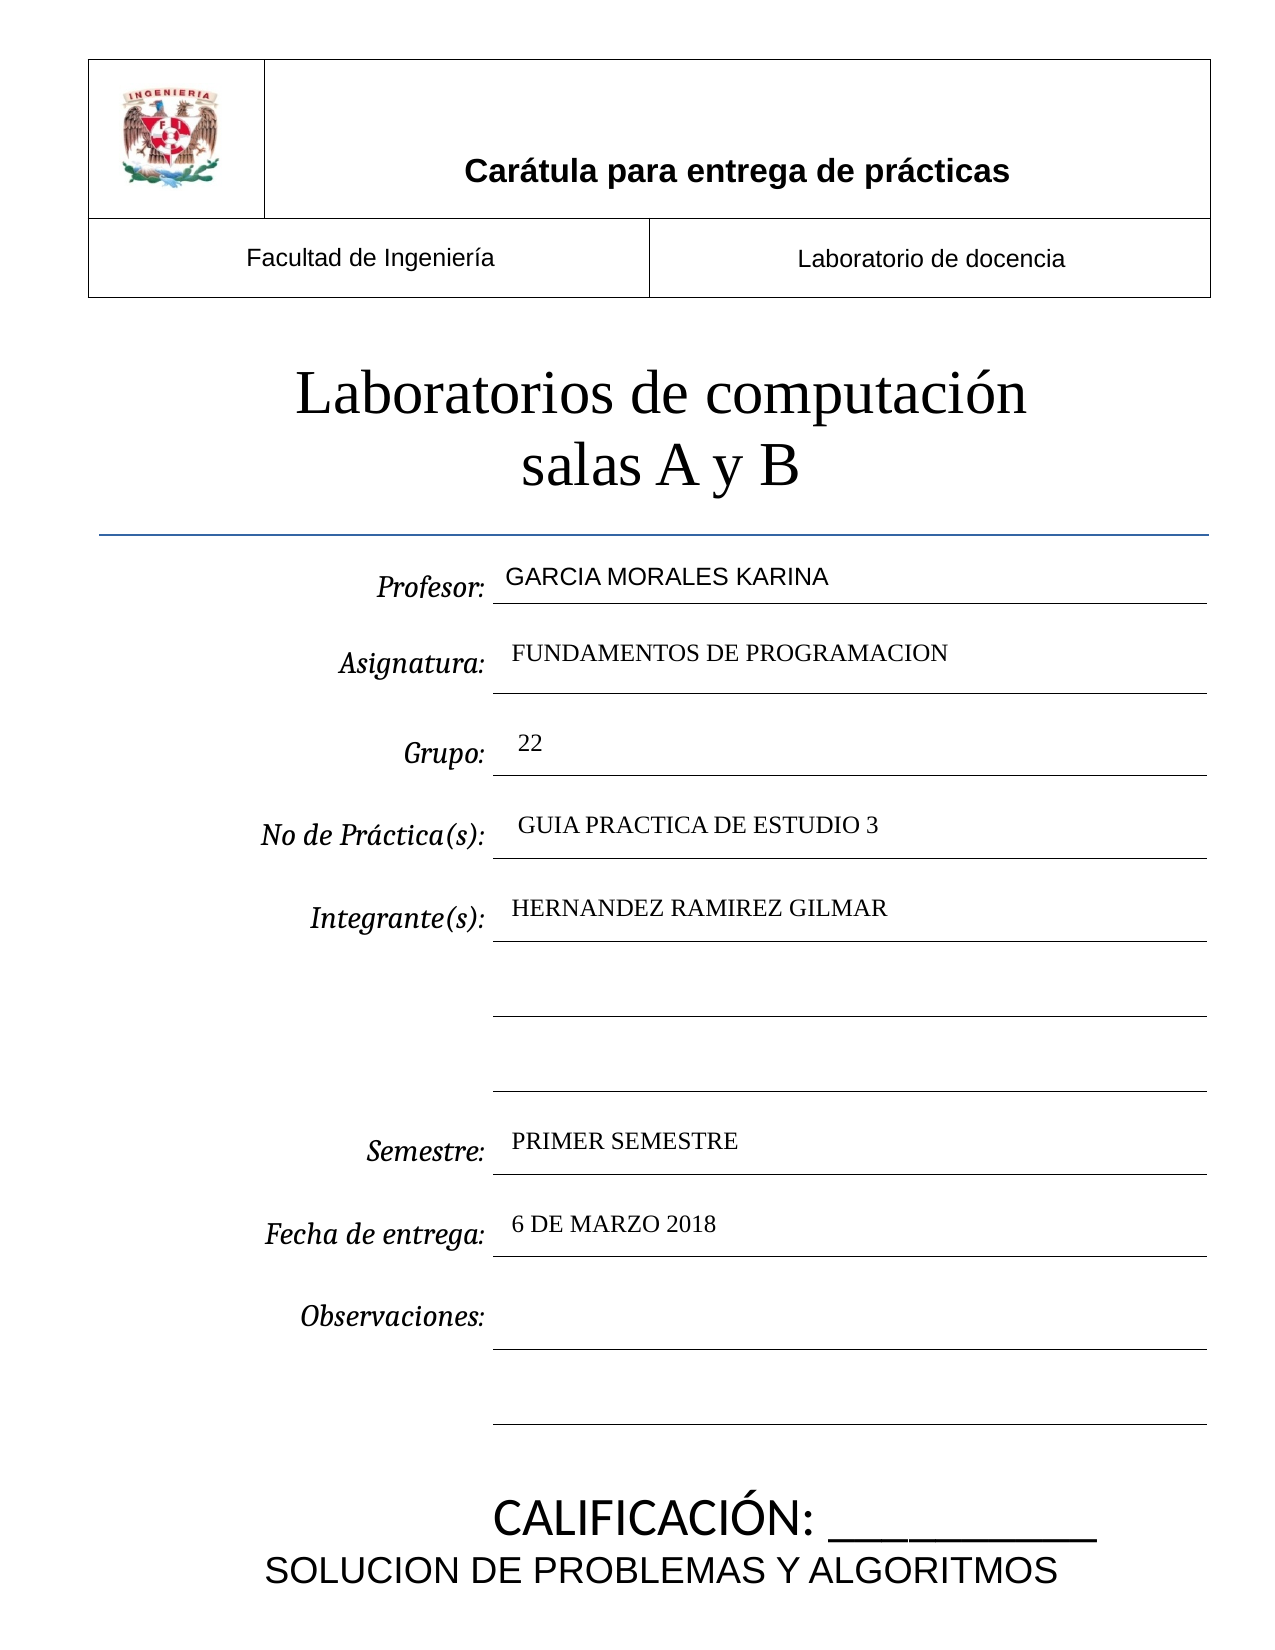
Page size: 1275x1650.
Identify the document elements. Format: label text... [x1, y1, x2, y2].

table_cell [493, 1350, 1207, 1424]
table_cell [493, 1257, 1207, 1349]
table_cell GUIA PRACTICA DE ESTUDIO 3 [493, 776, 1207, 858]
table_header [89, 60, 264, 217]
table_cell Semestre: [118, 1091, 493, 1174]
table_cell 6 DE MARZO 2018 [493, 1175, 1207, 1256]
table_cell [118, 1016, 493, 1091]
table_header GARCIA MORALES KARINA [493, 536, 1207, 603]
text SOLUCION DE PROBLEMAS Y ALGORITMOS [118, 1548, 1205, 1592]
table_cell [118, 1349, 493, 1424]
table_header [493, 528, 1207, 534]
table_cell Facultad de Ingeniería [89, 219, 649, 297]
table_cell Integrante(s): [118, 858, 493, 941]
table_header Carátula para entrega de prácticas [265, 60, 1210, 217]
text CALIFICACIÓN: __________ [118, 1482, 1205, 1548]
table_cell [493, 1017, 1207, 1091]
text Laboratorios de computación [118, 355, 1205, 427]
table_cell [493, 942, 1207, 1016]
table_cell HERNANDEZ RAMIREZ GILMAR [493, 859, 1207, 941]
table_cell No de Práctica(s): [118, 775, 493, 858]
table_cell [118, 941, 493, 1016]
table_cell Observaciones: [118, 1256, 493, 1349]
table_header [118, 528, 493, 534]
table_cell Asignatura: [118, 603, 493, 693]
table_cell Fecha de entrega: [118, 1174, 493, 1256]
table_cell 22 [493, 694, 1207, 775]
text salas A y B [118, 427, 1205, 499]
table_cell Grupo: [118, 693, 493, 775]
table_cell FUNDAMENTOS DE PROGRAMACION [493, 604, 1207, 693]
table_header Profesor: [118, 536, 493, 603]
table_cell PRIMER SEMESTRE [493, 1092, 1207, 1174]
table_cell Laboratorio de docencia [650, 219, 1210, 297]
